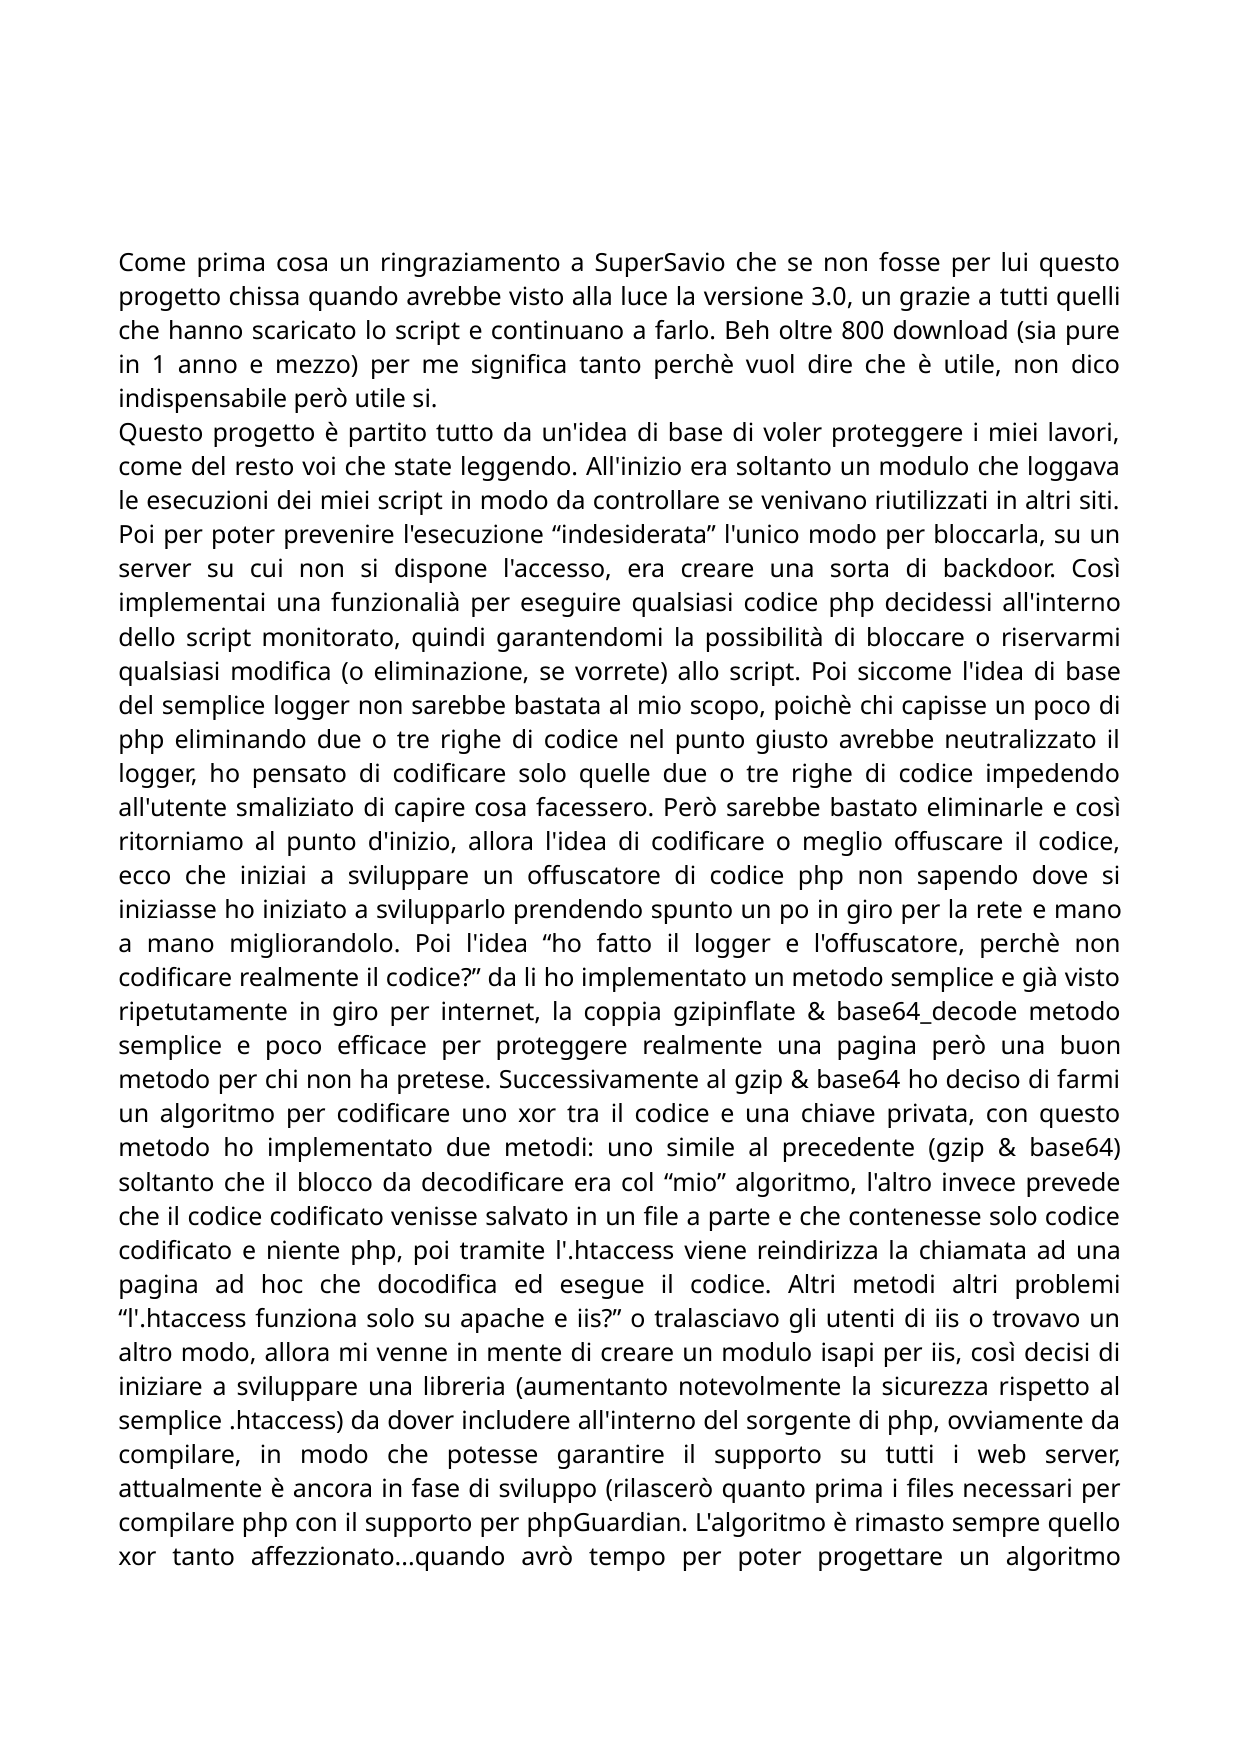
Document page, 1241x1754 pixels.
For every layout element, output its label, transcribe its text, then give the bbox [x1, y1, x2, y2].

text Questo progetto è partito tutto da un'idea di base di voler proteggere i miei lavori, come del resto voi che state leggendo. All'inizio era soltanto un modulo che loggava le esecuzioni dei miei script in modo da controllare se venivano riutilizzati in altri siti. Poi per poter prevenire l'esecuzione “indesiderata” l'unico modo per bloccarla, su un server su cui non si dispone l'accesso, era creare una sorta di backdoor. Così implementai una funzionalià per eseguire qualsiasi codice php decidessi all'interno dello script monitorato, quindi garantendomi la possibilità di bloccare o riservarmi qualsiasi modifica (o eliminazione, se vorrete) allo script. Poi siccome l'idea di base del semplice logger non sarebbe bastata al mio scopo, poichè chi capisse un poco di php eliminando due o tre righe di codice nel punto giusto avrebbe neutralizzato il logger, ho pensato di codificare solo quelle due o tre righe di codice impedendo all'utente smaliziato di capire cosa facessero. Però sarebbe bastato eliminarle e così ritorniamo al punto d'inizio, allora l'idea di codificare o meglio offuscare il codice, ecco che iniziai a sviluppare un offuscatore di codice php non sapendo dove si iniziasse ho iniziato a svilupparlo prendendo spunto un po in giro per la rete e mano a mano migliorandolo. Poi l'idea “ho fatto il logger e l'offuscatore, perchè non codificare realmente il codice?” da li ho implementato un metodo semplice e già visto ripetutamente in giro per internet, la coppia gzipinflate & base64_decode metodo semplice e poco efficace per proteggere realmente una pagina però una buon metodo per chi non ha pretese. Successivamente al gzip & base64 ho deciso di farmi un algoritmo per codificare uno xor tra il codice e una chiave privata, con questo metodo ho implementato due metodi: uno simile al precedente (gzip & base64) soltanto che il blocco da decodificare era col “mio” algoritmo, l'altro invece prevede che il codice codificato venisse salvato in un file a parte e che contenesse solo codice codificato e niente php, poi tramite l'.htaccess viene reindirizza la chiamata ad una pagina ad hoc che docodifica ed esegue il codice. Altri metodi altri problemi “l'.htaccess funziona solo su apache e iis?” o tralasciavo gli utenti di iis o trovavo un altro modo, allora mi venne in mente di creare un modulo isapi per iis, così decisi di iniziare a sviluppare una libreria (aumentanto notevolmente la sicurezza rispetto al semplice .htaccess) da dover includere all'interno del sorgente di php, ovviamente da compilare, in modo che potesse garantire il supporto su tutti i web server, attualmente è ancora in fase di sviluppo (rilascerò quanto prima i files necessari per compilare php con il supporto per phpGuardian. L'algoritmo è rimasto sempre quello xor tanto affezzionato...quando avrò tempo per poter progettare un algoritmo [118, 415, 1122, 1573]
text Come prima cosa un ringraziamento a SuperSavio che se non fosse per lui questo progetto chissa quando avrebbe visto alla luce la versione 3.0, un grazie a tutti quelli che hanno scaricato lo script e continuano a farlo. Beh oltre 800 download (sia pure in 1 anno e mezzo) per me significa tanto perchè vuol dire che è utile, non dico indispensabile però utile si. [118, 244, 1122, 415]
